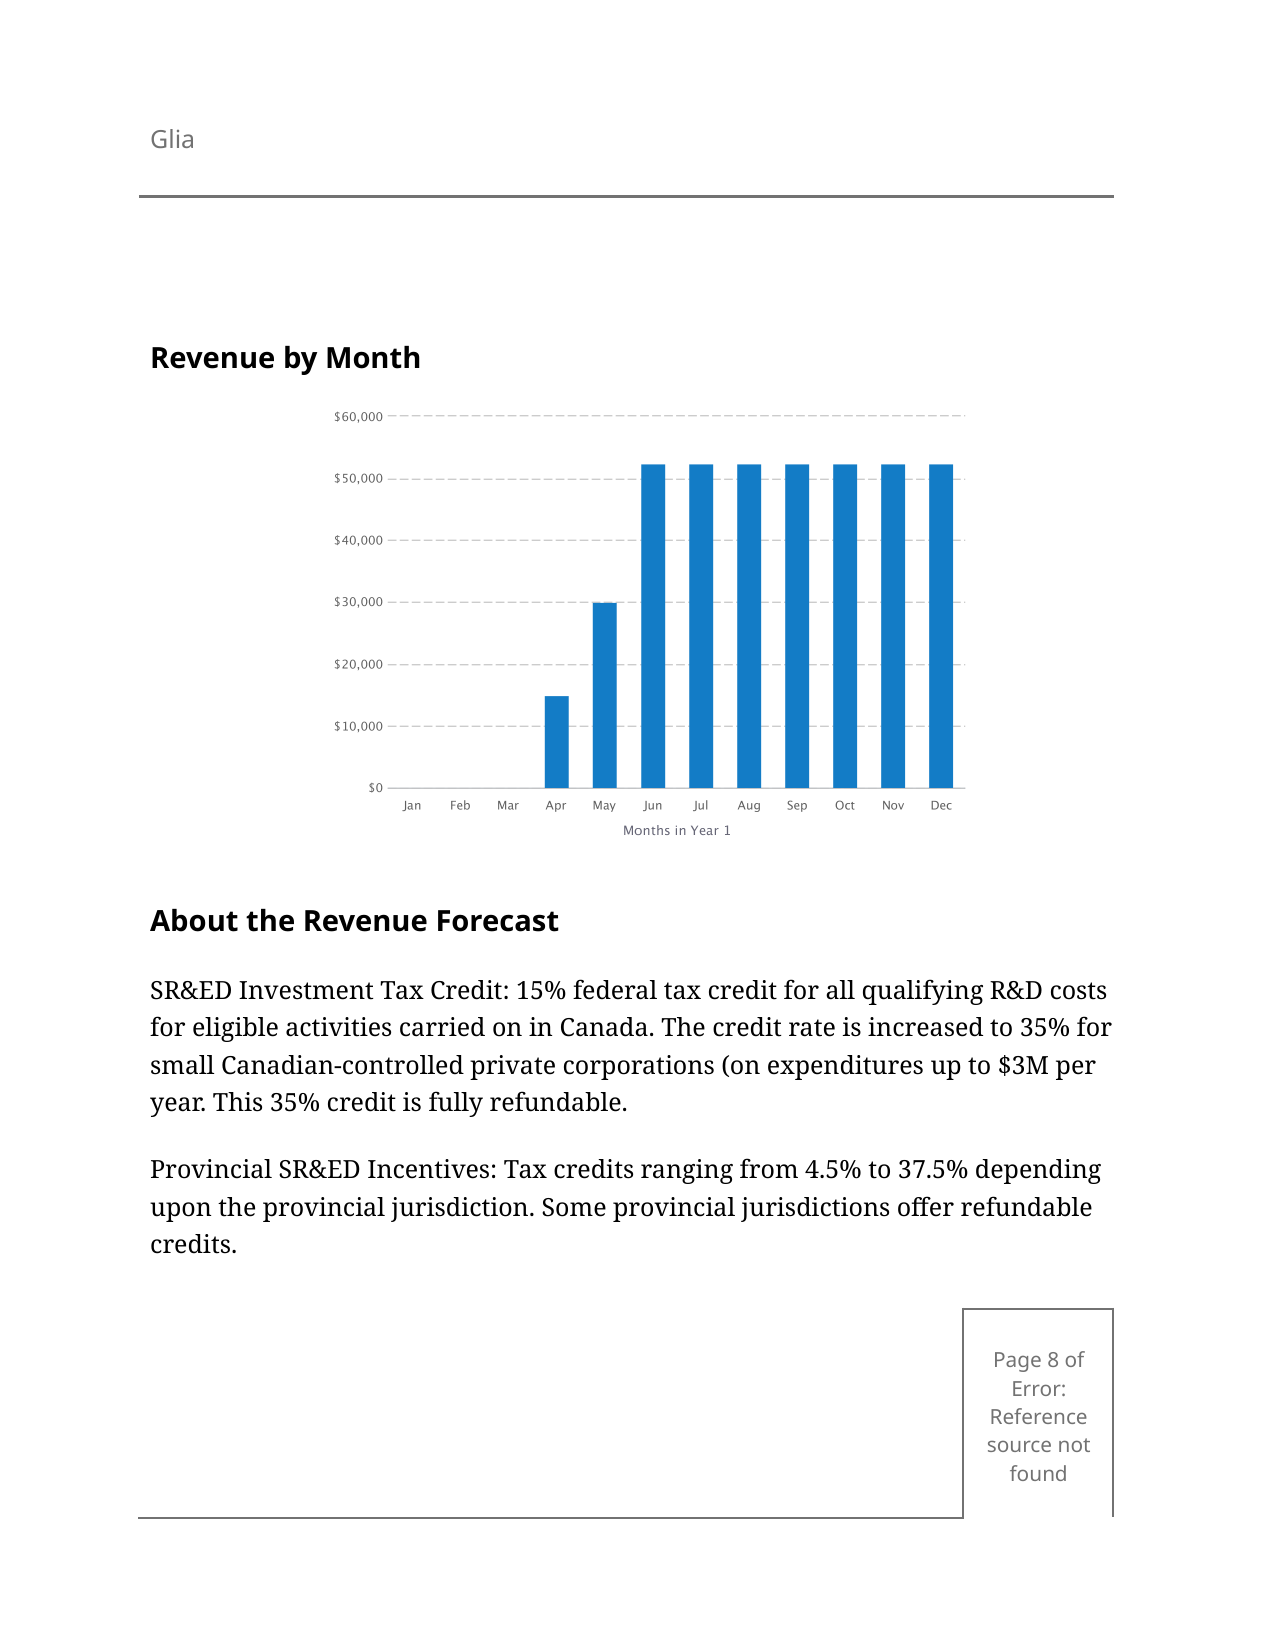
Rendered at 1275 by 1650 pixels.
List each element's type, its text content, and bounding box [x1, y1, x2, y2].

picture [300, 405, 976, 842]
text SR&ED Investment Tax Credit: 15% federal tax credit for all qualifying R&D costs for eligible activities carried on in Canada. The credit rate is increased to 35% for small Canadian-controlled private corporations (on expenditures up to $3M per year. This 35% credit is fully refundable. [150, 969, 1125, 1119]
text Provincial SR&ED Incentives: Tax credits ranging from 4.5% to 37.5% depending upon the provincial jurisdiction. Some provincial jurisdictions offer refundable credits. [150, 1148, 1125, 1261]
subtitle Revenue by Month [150, 337, 1125, 377]
subtitle About the Revenue Forecast [150, 900, 1125, 940]
